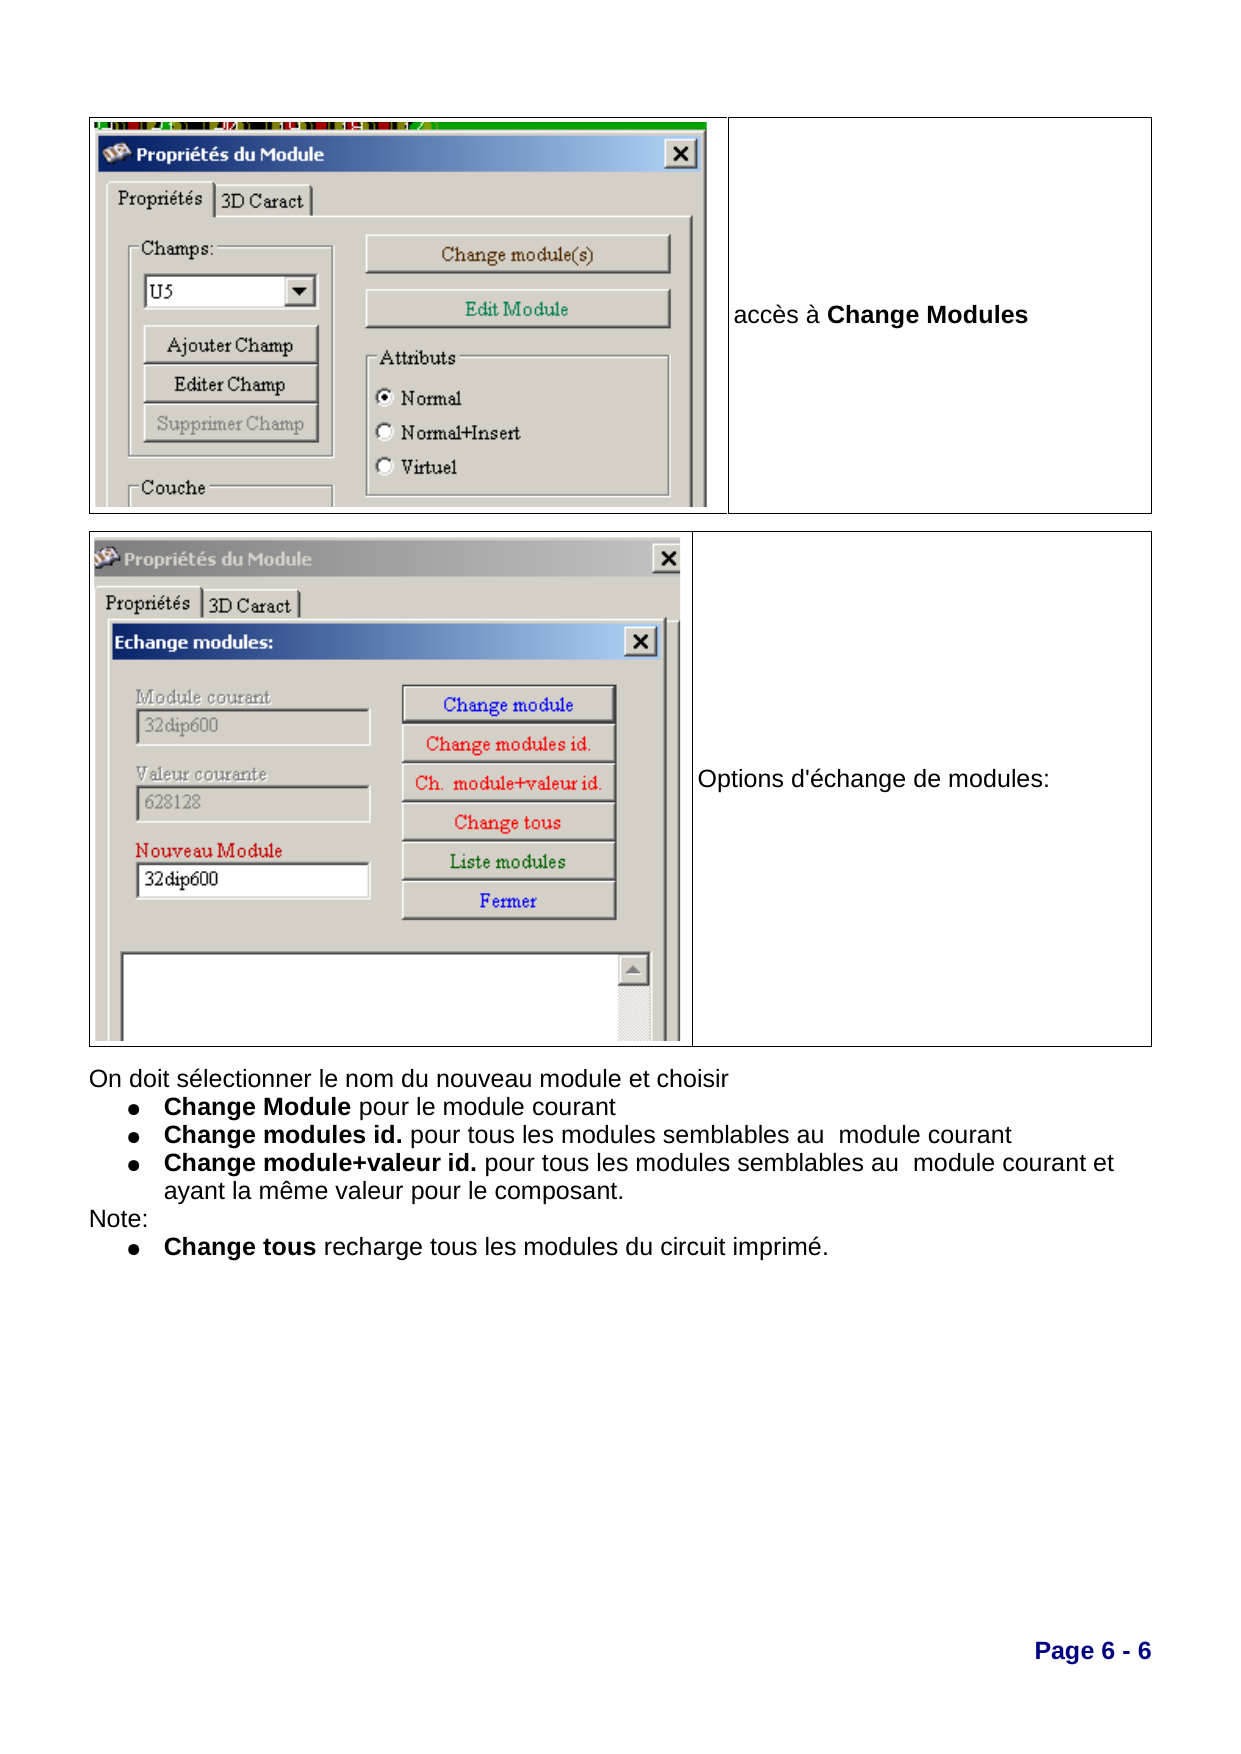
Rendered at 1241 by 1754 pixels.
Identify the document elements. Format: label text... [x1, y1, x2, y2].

picture [94, 122, 707, 507]
table_header [90, 532, 692, 1046]
text On doit sélectionner le nom du nouveau module et choisir [88, 1064, 1152, 1093]
table_header accès à Change Modules [729, 118, 1151, 513]
table_header Options d'échange de modules: [693, 532, 1151, 1046]
table_header [90, 118, 727, 513]
text Note: [88, 1205, 1152, 1233]
list Change modules id. pour tous les modules semblables au module courant [126, 1121, 1152, 1149]
list Change module+valeur id. pour tous les modules semblables au module courant et ayant la même valeur pour le composant. [126, 1149, 1152, 1205]
list Change Module pour le module courant [126, 1093, 1152, 1121]
list Change tous recharge tous les modules du circuit imprimé. [126, 1233, 1152, 1261]
picture [94, 537, 681, 1041]
